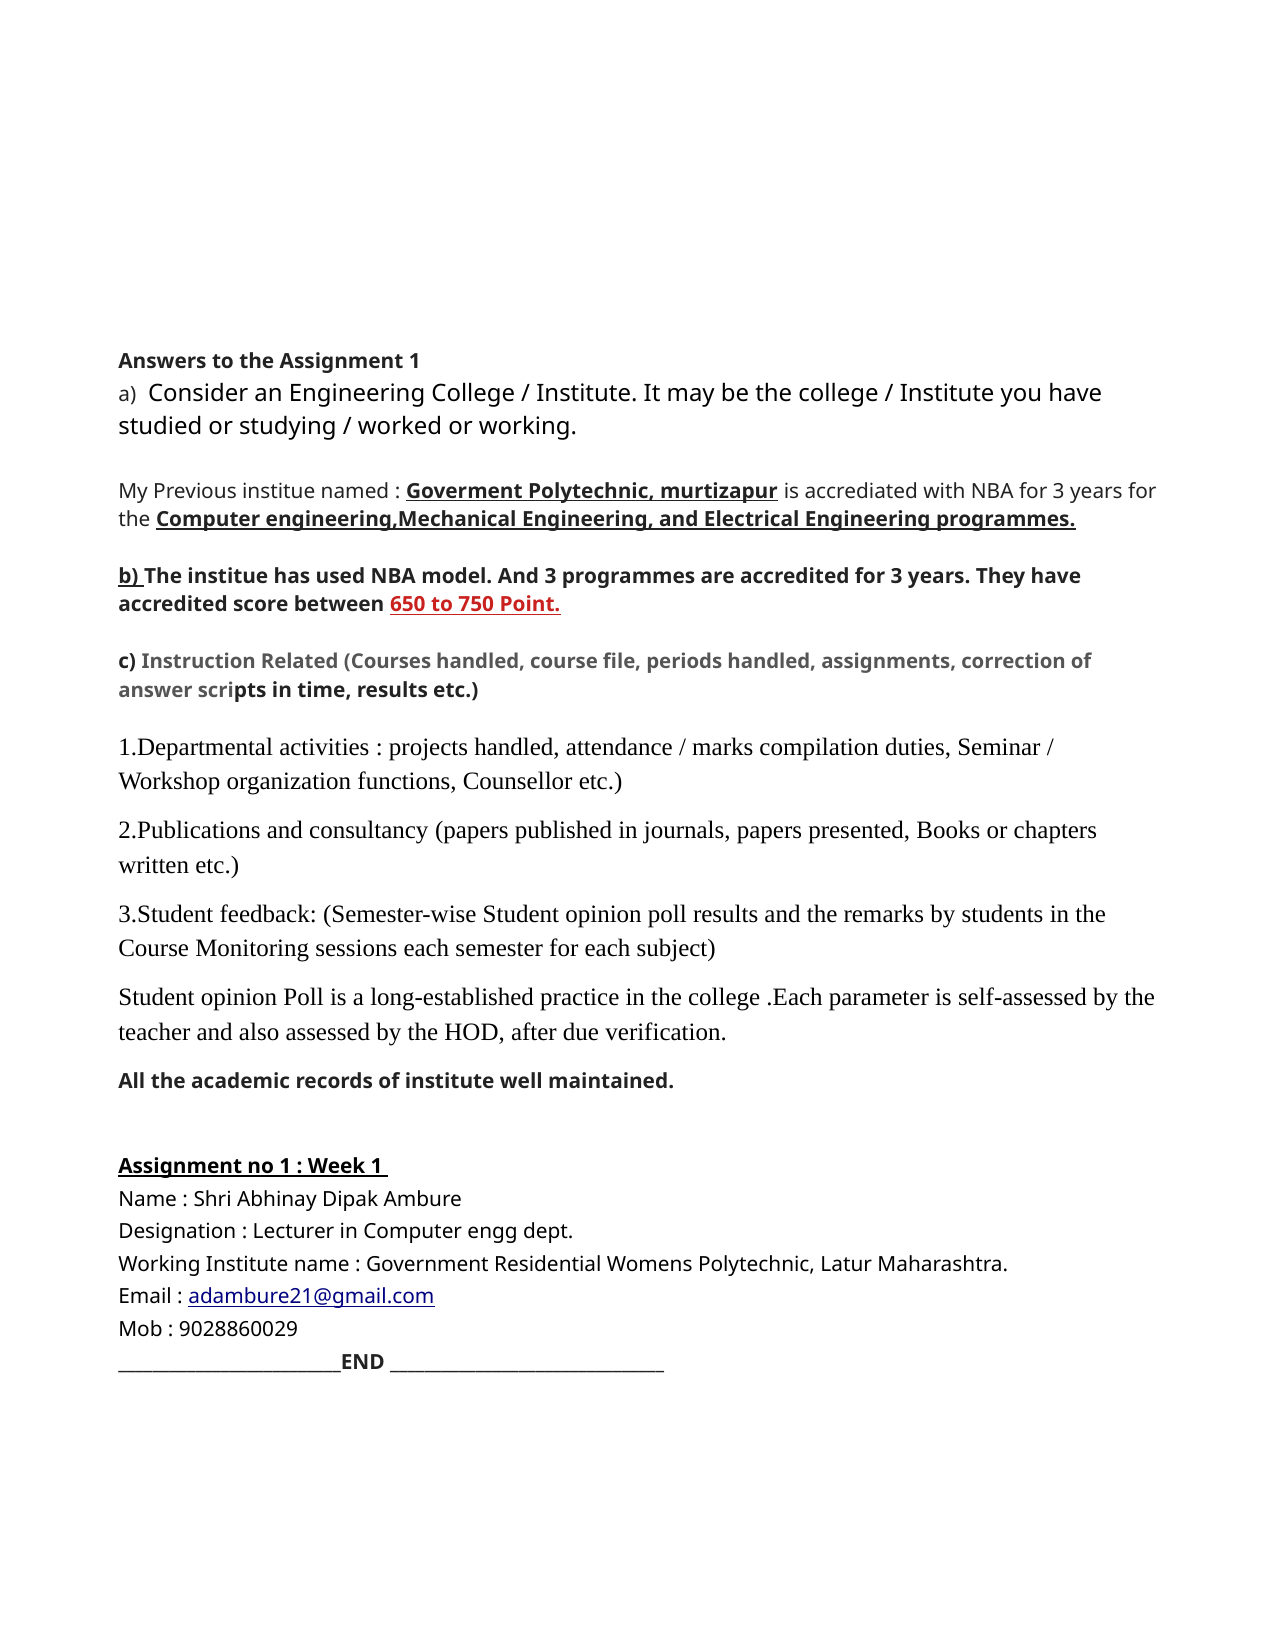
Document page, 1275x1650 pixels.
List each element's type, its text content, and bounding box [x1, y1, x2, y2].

text Designation : Lecturer in Computer engg dept. [118, 1216, 1157, 1245]
text c) Instruction Related (Courses handled, course file, periods handled, assignments, correction of answer scripts in time, results etc.) [118, 646, 1157, 703]
text Name : Shri Abhinay Dipak Ambure [118, 1184, 1157, 1212]
text My Previous institue named : Goverment Polytechnic, murtizapur is accrediated with NBA for 3 years for the Computer engineering,Mechanical Engineering, and Electrical Engineering programmes. [118, 476, 1157, 533]
text Email : adambure21@gmail.com [118, 1282, 1157, 1310]
list Student feedback: (Semester-wise Student opinion poll results and the remarks by students in the Course Monitoring sessions each semester for each subject) [118, 899, 1157, 962]
text Mob : 9028860029 [118, 1314, 1157, 1343]
text b) The institue has used NBA model. And 3 programmes are accredited for 3 years. They have accredited score between 650 to 750 Point. [118, 561, 1157, 618]
text a) Consider an Engineering College / Institute. It may be the college / Institute you have studied or studying / worked or working. [118, 375, 1157, 442]
text __________________________END ________________________________ [118, 1347, 1157, 1375]
text Answers to the Assignment 1 [118, 347, 1157, 375]
text Student opinion Poll is a long-established practice in the college .Each parameter is self-assessed by the teacher and also assessed by the HOD, after due verification. [118, 982, 1157, 1046]
list Departmental activities : projects handled, attendance / marks compilation duties, Seminar / Workshop organization functions, Counsellor etc.) [118, 732, 1157, 795]
text Working Institute name : Government Residential Womens Polytechnic, Latur Maharashtra. [118, 1249, 1157, 1277]
list Publications and consultancy (papers published in journals, papers presented, Books or chapters written etc.) [118, 815, 1157, 878]
text Assignment no 1 : Week 1 [118, 1151, 1157, 1180]
text All the academic records of institute well maintained. [118, 1066, 1157, 1094]
